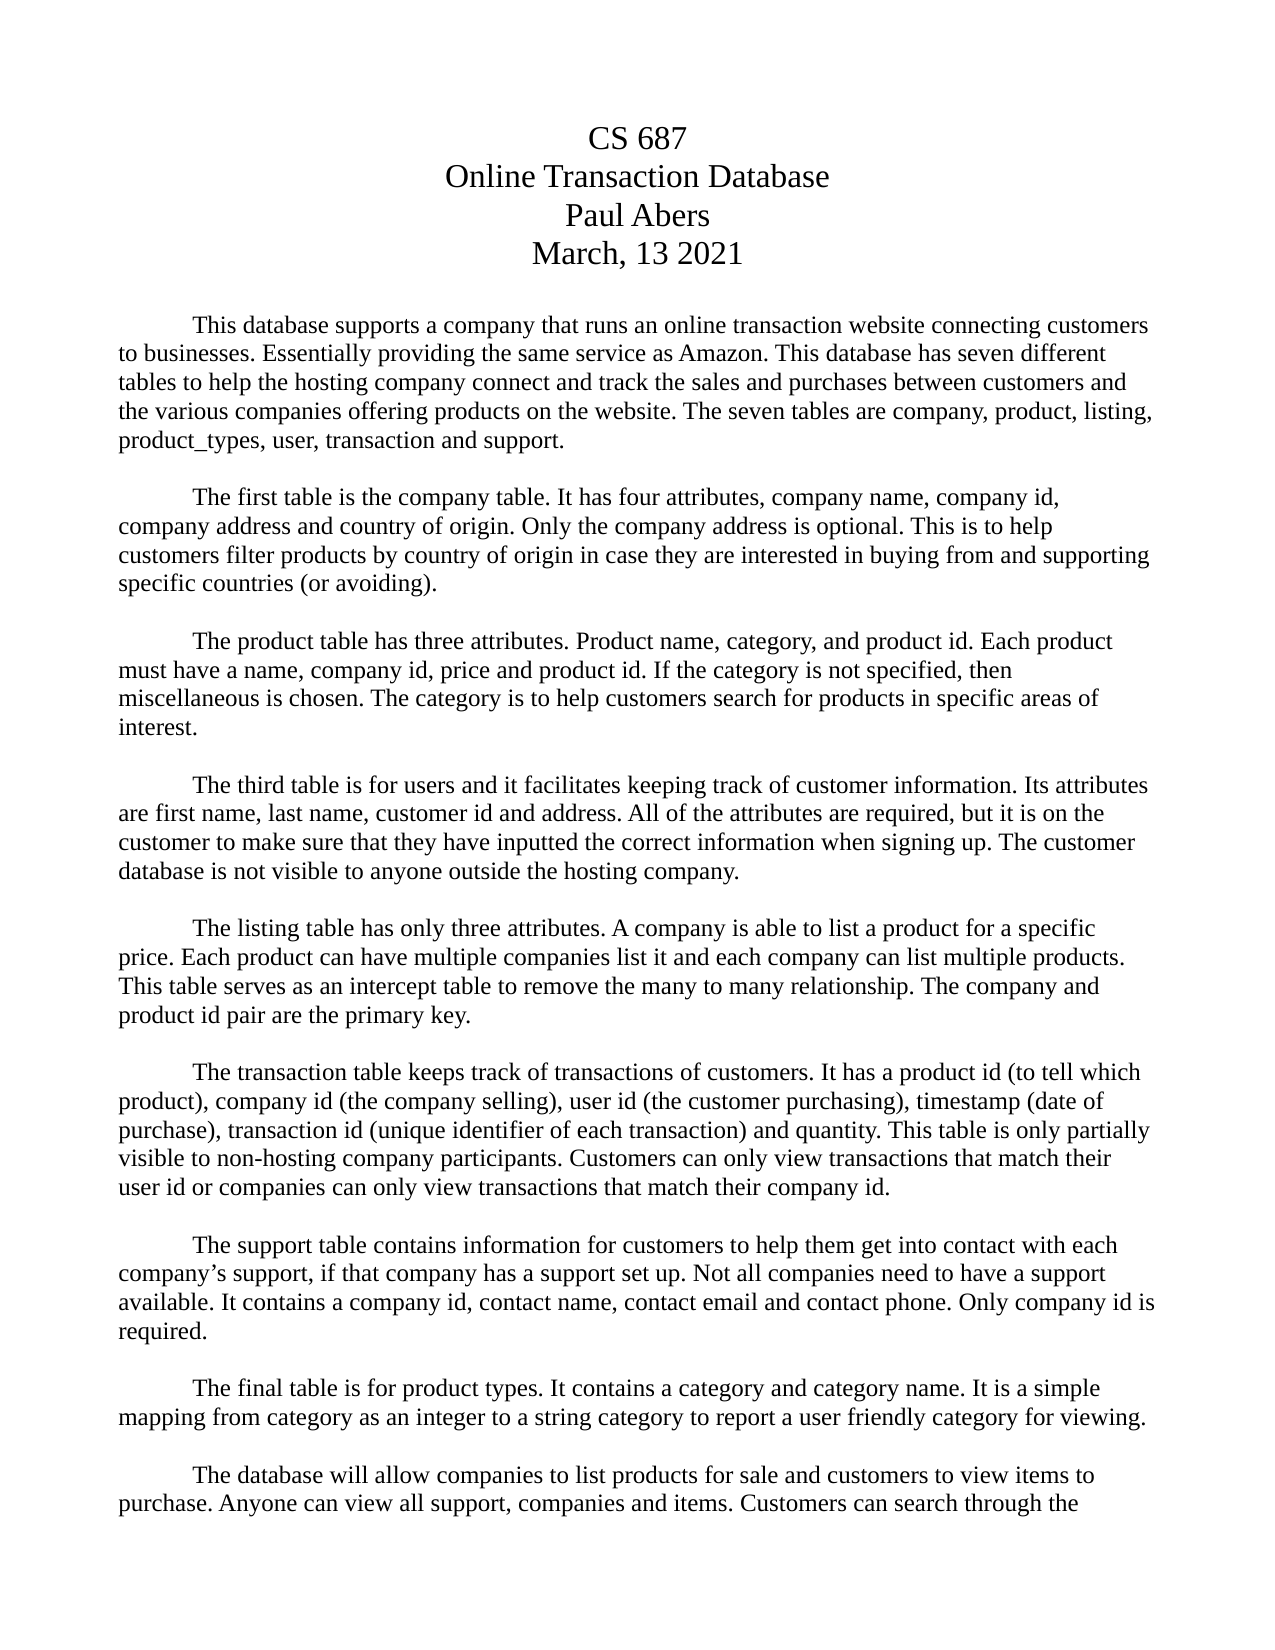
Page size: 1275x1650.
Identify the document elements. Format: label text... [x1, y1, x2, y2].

text The transaction table keeps track of transactions of customers. It has a product id (to tell which product), company id (the company selling), user id (the customer purchasing), timestamp (date of purchase), transaction id (unique identifier of each transaction) and quantity. This table is only partially visible to non-hosting company participants. Customers can only view transactions that match their user id or companies can only view transactions that match their company id. [118, 1057, 1157, 1201]
text The product table has three attributes. Product name, category, and product id. Each product must have a name, company id, price and product id. If the category is not specified, then miscellaneous is chosen. The category is to help customers search for products in specific areas of interest. [118, 626, 1157, 741]
text This database supports a company that runs an online transaction website connecting customers to businesses. Essentially providing the same service as Amazon. This database has seven different tables to help the hosting company connect and track the sales and purchases between customers and the various companies offering products on the website. The seven tables are company, product, listing, product_types, user, transaction and support. [118, 310, 1157, 453]
text Paul Abers [118, 195, 1157, 233]
text The first table is the company table. It has four attributes, company name, company id, company address and country of origin. Only the company address is optional. This is to help customers filter products by country of origin in case they are interested in buying from and supporting specific countries (or avoiding). [118, 482, 1157, 597]
text The database will allow companies to list products for sale and customers to view items to purchase. Anyone can view all support, companies and items. Customers can search through the [118, 1460, 1157, 1517]
text CS 687 [118, 118, 1157, 156]
text The support table contains information for customers to help them get into contact with each company’s support, if that company has a support set up. Not all companies need to have a support available. It contains a company id, contact name, contact email and contact phone. Only company id is required. [118, 1230, 1157, 1345]
text The listing table has only three attributes. A company is able to list a product for a specific price. Each product can have multiple companies list it and each company can list multiple products. This table serves as an intercept table to remove the many to many relationship. The company and product id pair are the primary key. [118, 913, 1157, 1028]
text Online Transaction Database [118, 156, 1157, 195]
text The third table is for users and it facilitates keeping track of customer information. Its attributes are first name, last name, customer id and address. All of the attributes are required, but it is on the customer to make sure that they have inputted the correct information when signing up. The customer database is not visible to anyone outside the hosting company. [118, 770, 1157, 885]
text March, 13 2021 [118, 233, 1157, 271]
text The final table is for product types. It contains a category and category name. It is a simple mapping from category as an integer to a string category to report a user friendly category for viewing. [118, 1373, 1157, 1431]
